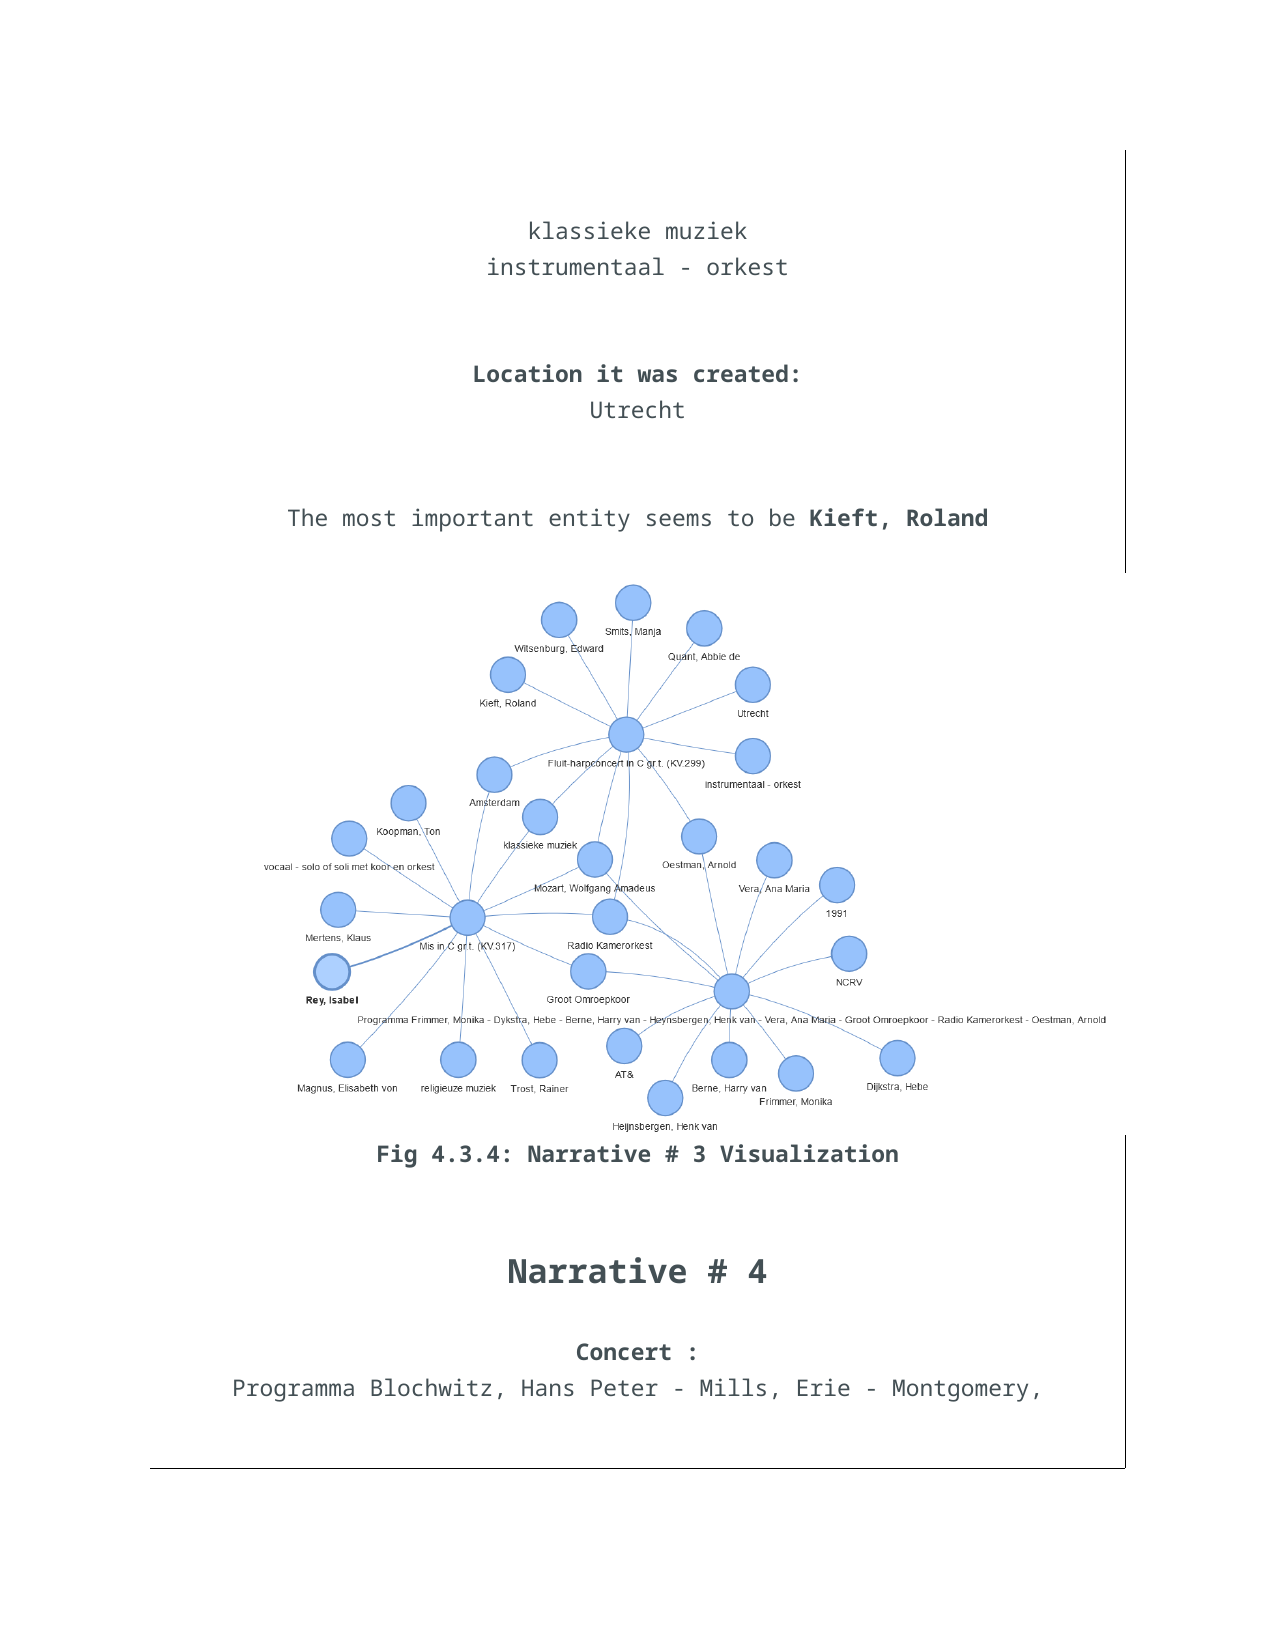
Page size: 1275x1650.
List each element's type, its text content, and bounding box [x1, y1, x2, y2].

text Fig 4.3.4: Narrative # 3 Visualization [150, 1074, 214, 1110]
text Concert: Mis in C gr.t. (KV.317) With artists: Koopman, Ton Radio Kamerorkest Groot Omroepkoor Mertens, Klaus Magnus, Elisabeth von Trost, Rainer Rey, Isabel With creator(s): Mozart, Wolfgang Amadeus Has genre: klassieke muziek religieuze muziek vocaal - solo of soli met koor en orkest Location it was created: Amsterdam The most important entity seems to be Groot Omroepkoor which was also was part of: Concert: Programma Frimmer, Monika - Dykstra, Hebe - Berne, Harry van - Heynsbergen, Henk van - Vera, Ana Maria - Groot Omroepkoor - Radio Kamerorkest - Oestman, Arnold With artists: Radio Kamerorkest Groot Omroepkoor Oestman, Arnold Heijnsbergen, Henk van Dijkstra, Hebe Berne, Harry van Vera, Ana Maria Frimmer, Monika With creator(s): Mozart, Wolfgang Amadeus Year of publication: 1991 Location it was created: AT& Provider organization: NCRV The most important entity seems to be Oestman, Arnold which was also was part of: Concert: Fluit-harpconcert in C gr.t. (KV.299) With artists: Radio Kamerorkest Quant, Abbie de Smits, Manja Oestman, Arnold With creator(s): Mozart, Wolfgang Amadeus Has genre: klassieke muziek instrumentaal - orkest Location it was created: Amsterdam The most important entity seems to be Quant, Abbie de which was also was part of: Concert: Fluit-harpconcert in C gr.t. (KV.299) With artists: Radio Kamerorkest Kieft, Roland Witsenburg, Edward Quant, Abbie de With creator(s): Mozart, Wolfgang Amadeus Has genre: klassieke muziek instrumentaal - orkest Location it was created: Utrecht The most important entity seems to be Kieft, Roland [150, 150, 1125, 533]
text Concert : Programma Blochwitz, Hans Peter - Mills, Erie - Montgomery, Kenneth - Montgomery, Kenneth - Pierotti, Raquel - Gale, Elisabeth - Vink, Elena - Meens, Hein - Omroep Kamerkoor - Klein Omroepkoor - Gritton, Robin - Radio Kamerorkest With artists: Radio Kamerorkest Omroep Kamerkoor Montgomery, Kenneth Klein Omroepkoor Meens, Hein Gritton, Robin Mills, Erie Pierotti, Raquel Blochwitz, Hans Peter Vink, Elena Gale, Elisabeth Year of publication: 1984 Has genre: klassieke muziek vocaal - solo of soli met koor en orkest theatermuziek Location it was created: Amsterdam Provider organization: WERELDOMROEP VARA The most important entity seems to be Montgomery, Kenneth which was also was part of: Concert: Programma Koten, Frank van - Jeurissen, Herman - Lier, Sonja van - Nyhuis, Annelies - Robert, Geraint - Groot Omroepkoor - Radio Kamerorkest - Montgomery, Kenneth With artists: Radio Kamerorkest Groot Omroepkoor Montgomery, Kenneth Lier, Sonja van Koten, Frank van Jeurissen, Herman With creator(s): Mozart, Wolfgang Amadeus Haydn, Joseph Bree, Johannes van Year of publication: 1990 Location it was created: VARA Provider organization: NCRV The most important entity seems to be Haydn, Joseph which was also was part of: Concert: Programma Rotterdams Ph.Orkest - Conlon, James - Merwe Hoorn, Martin v.d. With artists: Rotterdams Philharmonisch Orkest Conlon, James With creator(s): Mozart, Wolfgang Amadeus Haydn, Joseph Gluck, Christoph Willibald von Year of publication: 1984 Location it was created: De Provider organization: NOS The most important entity seems to be Gluck, Christoph Willibald von which was also was part of: Concert: Programma Bommel Kwartet - Bilitis Ensemble With artists: Bommelkwartet With creator(s): Telemann, Georg Philipp Haydn, Joseph Berlioz, Hector Jolivet, André Saint-Saëns, Camille Falla, Manuel de Bruch, Max Gluck, Christoph Willibald von Meijering, Chiel Paganini, Niccolò Zelenka, Jan Dismas Year of publication: 1984 Location it was created: VARA Provider organization: VOO The most important entity seems to be Telemann, Georg [150, 1236, 1125, 1468]
text Narrative # 4 [150, 1110, 1125, 1236]
